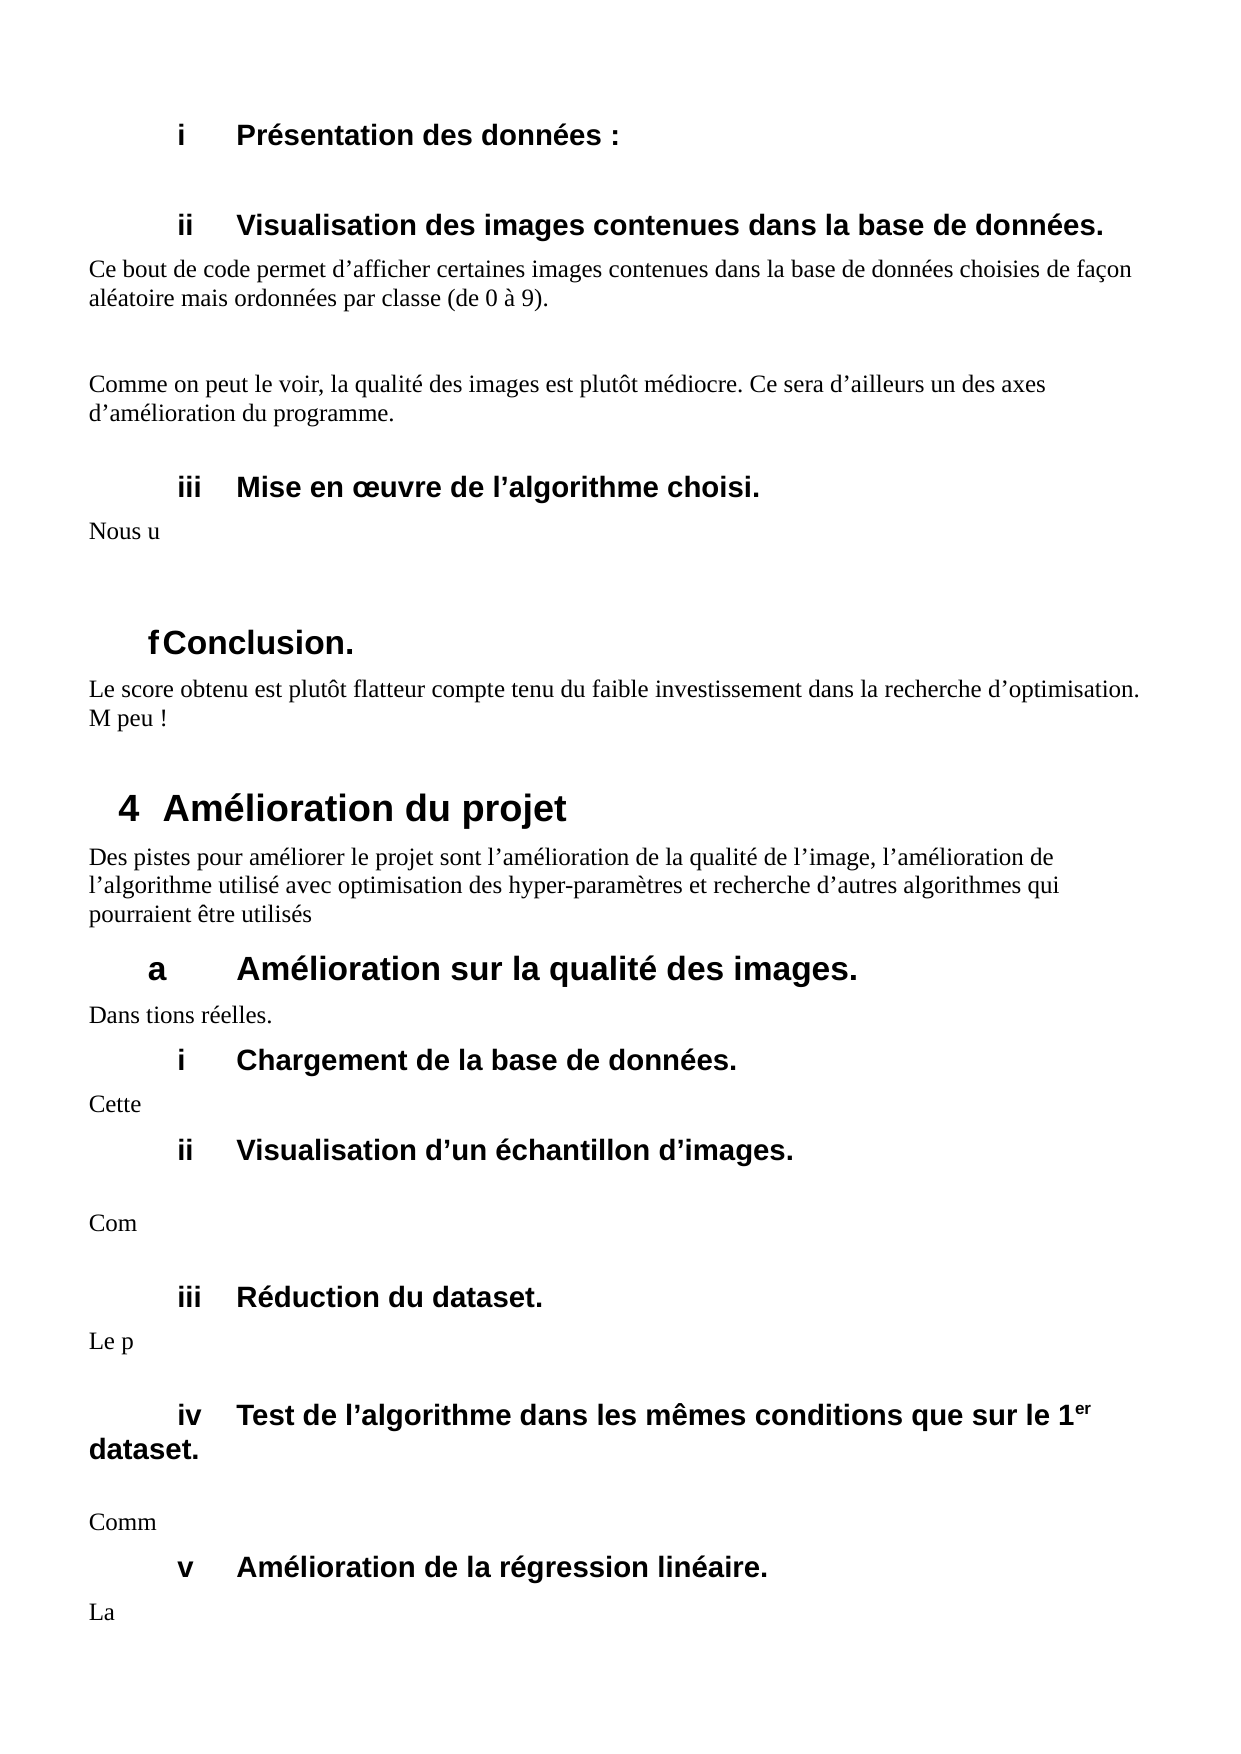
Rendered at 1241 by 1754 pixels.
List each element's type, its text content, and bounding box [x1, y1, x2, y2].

subtitle Mise en œuvre de l’algorithme choisi. [88, 470, 1152, 503]
subtitle Visualisation des images contenues dans la base de données. [88, 208, 1152, 241]
subtitle Amélioration de la régression linéaire. [88, 1550, 1152, 1584]
subtitle Chargement de la base de données. [88, 1043, 1152, 1077]
text Le score obtenu est plutôt flatteur compte tenu du faible investissement dans la recherche d’optimisation. M peu ! [88, 674, 1152, 732]
text Ce bout de code permet d’afficher certaines images contenues dans la base de données choisies de façon aléatoire mais ordonnées par classe (de 0 à 9). [88, 254, 1152, 311]
text Comm [88, 1507, 1152, 1536]
text Dans tions réelles. [88, 1000, 1152, 1029]
subtitle Test de l’algorithme dans les mêmes conditions que sur le 1er dataset. [88, 1398, 1152, 1466]
text Comme on peut le voir, la qualité des images est plutôt médiocre. Ce sera d’ailleurs un des axes d’amélioration du programme. [88, 369, 1152, 426]
text Com [88, 1208, 1152, 1237]
text Le p [88, 1326, 1152, 1355]
text Cette [88, 1089, 1152, 1118]
subtitle Conclusion. [88, 623, 1152, 662]
text Nous u [88, 516, 1152, 545]
text La [88, 1597, 1152, 1625]
subtitle Amélioration du projet [88, 786, 1152, 829]
subtitle Présentation des données : [88, 118, 1152, 152]
text Des pistes pour améliorer le projet sont l’amélioration de la qualité de l’image, l’amélioration de l’algorithme utilisé avec optimisation des hyper-paramètres et recherche d’autres algorithmes qui pourraient être utilisés [88, 842, 1152, 928]
subtitle Visualisation d’un échantillon d’images. [88, 1133, 1152, 1167]
subtitle Amélioration sur la qualité des images. [88, 949, 1152, 987]
subtitle Réduction du dataset. [88, 1280, 1152, 1314]
